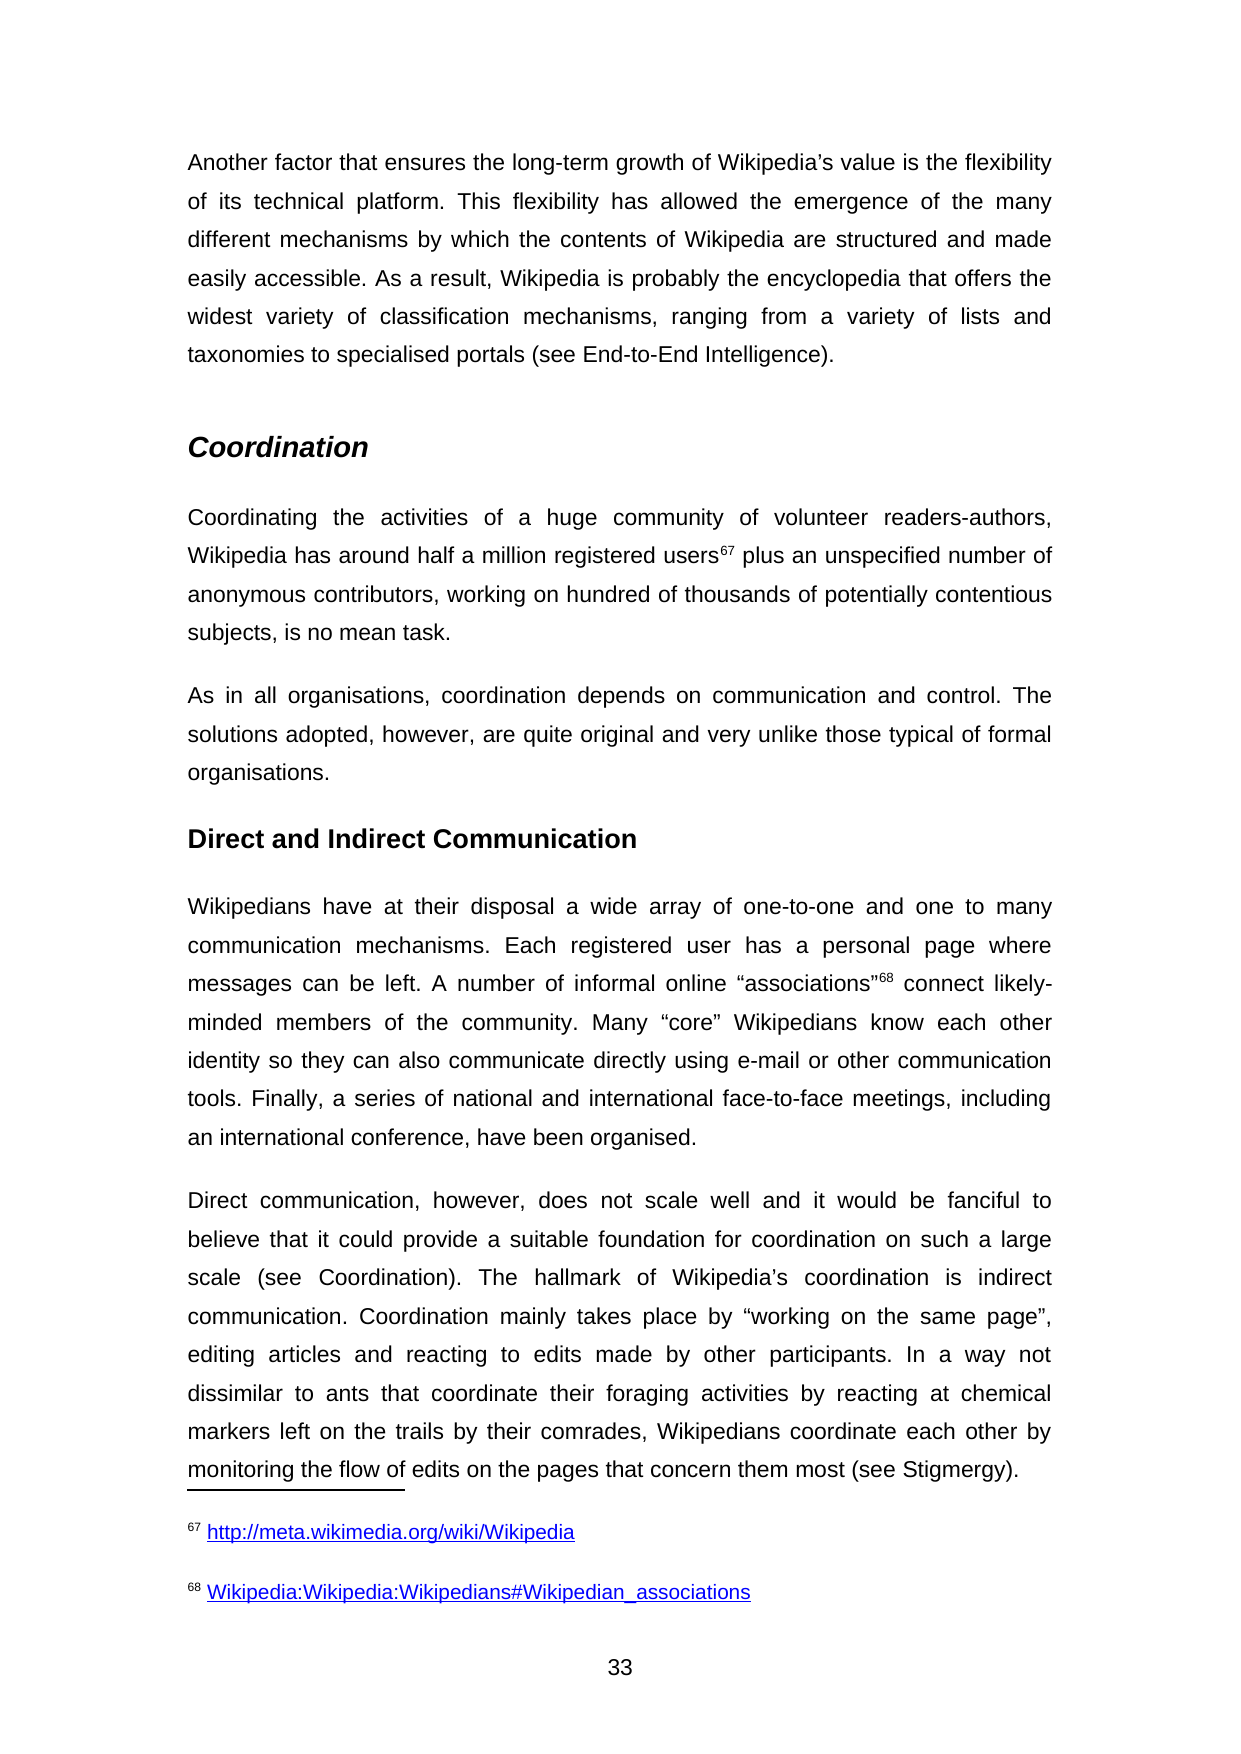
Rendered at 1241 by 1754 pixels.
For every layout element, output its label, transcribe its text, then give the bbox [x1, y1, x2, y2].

text Another factor that ensures the long-term growth of Wikipedia’s value is the flexibility of its technical platform. This flexibility has allowed the emergence of the many different mechanisms by which the contents of Wikipedia are structured and made easily accessible. As a result, Wikipedia is probably the encyclopedia that offers the widest variety of classification mechanisms, ranging from a variety of lists and taxonomies to specialised portals (see End-to-End Intelligence). [187, 150, 1053, 368]
text As in all organisations, coordination depends on communication and control. The solutions adopted, however, are quite original and very unlike those typical of formal organisations. [187, 683, 1053, 786]
subtitle Direct and Indirect Communication [187, 823, 1053, 854]
text Coordinating the activities of a huge community of volunteer readers-authors, Wikipedia has around half a million registered users plus an unspecified number of anonymous contributors, working on hundred of thousands of potentially contentious subjects, is no mean task. [187, 504, 1053, 645]
text Direct communication, however, does not scale well and it would be fanciful to believe that it could provide a suitable foundation for coordination on such a large scale (see Coordination). The hallmark of Wikipedia’s coordination is indirect communication. Coordination mainly takes place by “working on the same page”, editing articles and reacting to edits made by other participants. In a way not dissimilar to ants that coordinate their foraging activities by reacting at chemical markers left on the trails by their comrades, Wikipedians coordinate each other by monitoring the flow of edits on the pages that concern them most (see Stigmergy). [187, 1188, 1053, 1483]
text Wikipedians have at their disposal a wide array of one-to-one and one to many communication mechanisms. Each registered user has a personal page where messages can be left. A number of informal online “associations” connect likely-minded members of the community. Many “core” Wikipedians know each other identity so they can also communicate directly using e-mail or other communication tools. Finally, a series of national and international face-to-face meetings, including an international conference, have been organised. [187, 894, 1053, 1150]
text Wikipedia:Wikipedia:Wikipedians#Wikipedian_associations [187, 1581, 1053, 1604]
subtitle Coordination [187, 431, 1053, 463]
text http://meta.wikimedia.org/wiki/Wikipedia [187, 1521, 1053, 1544]
